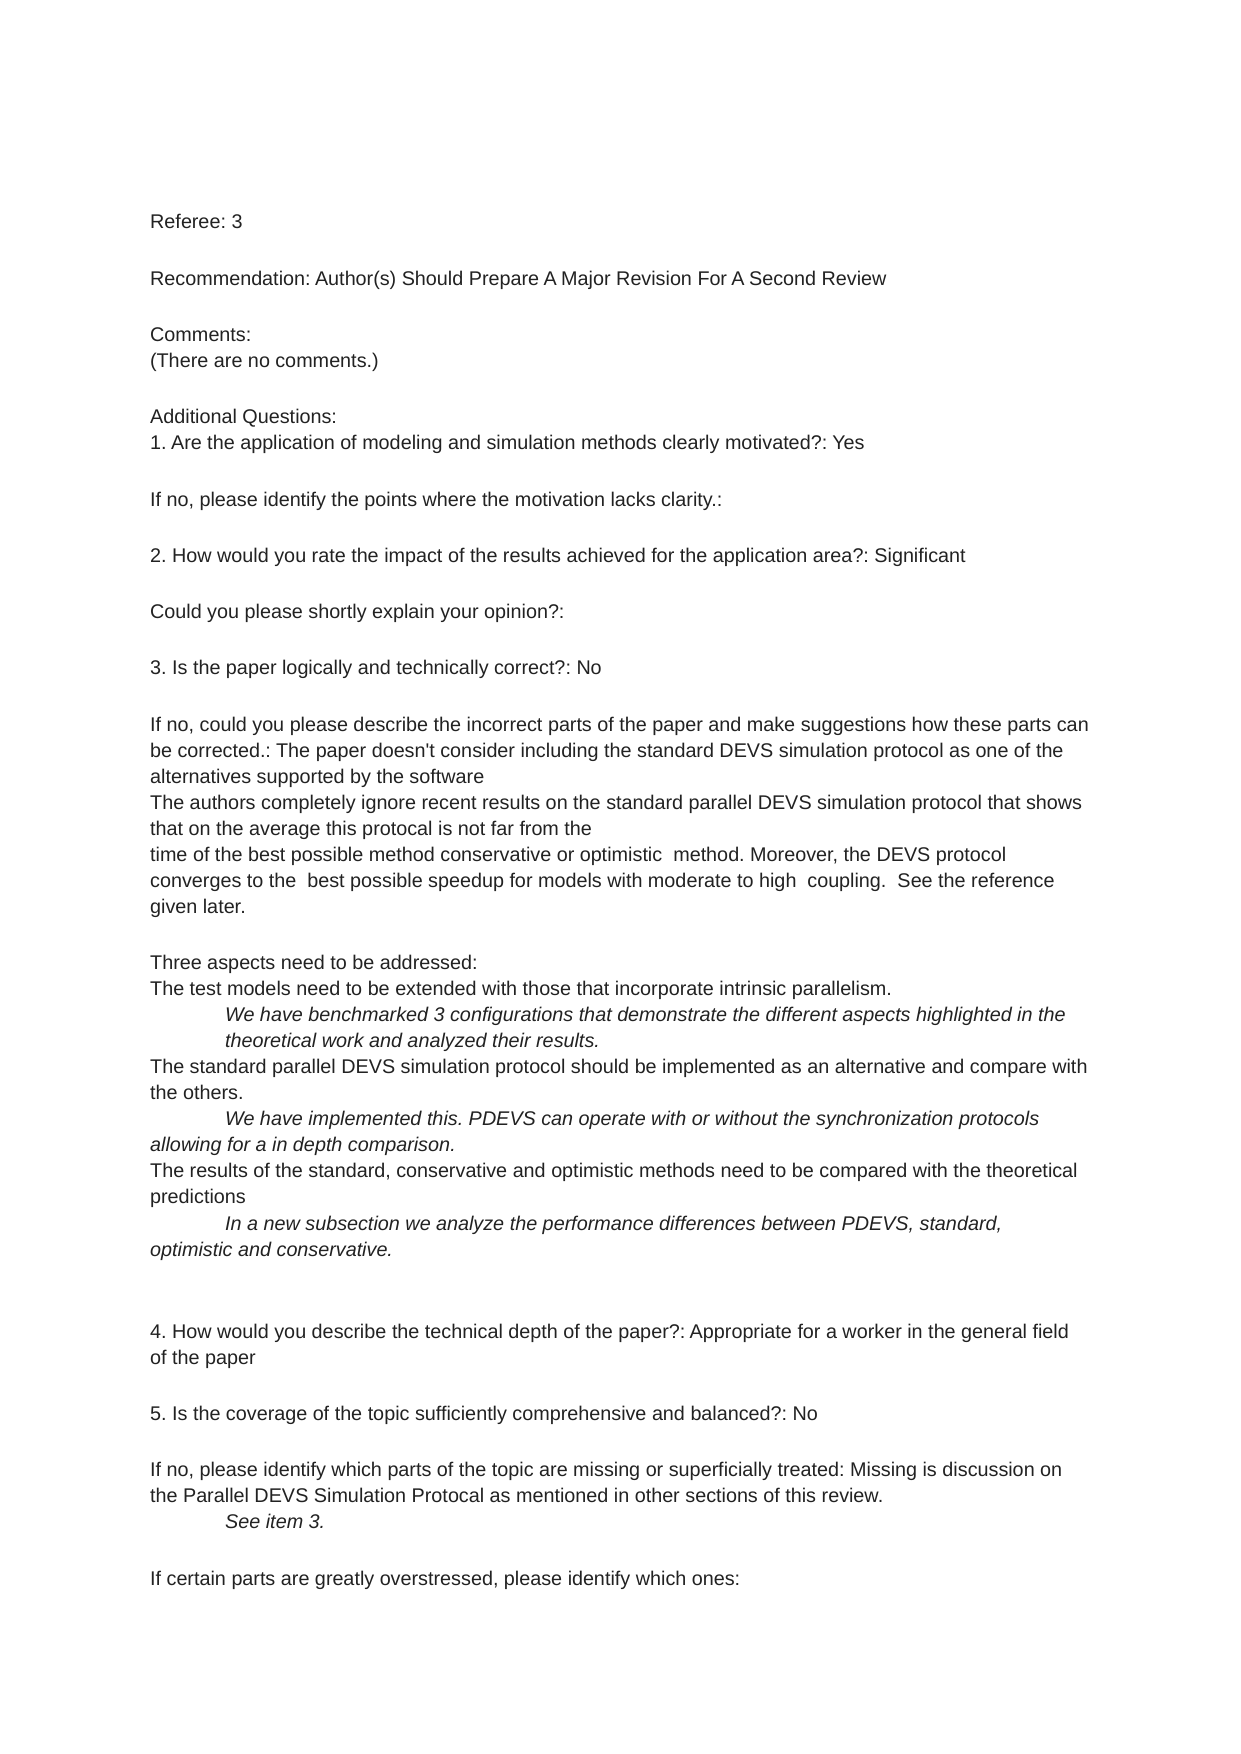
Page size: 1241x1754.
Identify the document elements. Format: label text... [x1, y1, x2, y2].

text In a new subsection we analyze the performance differences between PDEVS, standard, optimistic and conservative. [150, 1211, 1090, 1260]
text If certain parts are greatly overstressed, please identify which ones: [150, 1567, 1090, 1589]
text Could you please shortly explain your opinion?: [150, 600, 1090, 623]
text The standard parallel DEVS simulation protocol should be implemented as an alternative and compare with the others. [150, 1055, 1090, 1104]
text If no, could you please describe the incorrect parts of the paper and make suggestions how these parts can be corrected.: The paper doesn't consider including the standard DEVS simulation protocol as one of the alternatives supported by the software [150, 712, 1090, 787]
text The authors completely ignore recent results on the standard parallel DEVS simulation protocol that shows that on the average this protocal is not far from the [150, 791, 1090, 839]
text Comments: [150, 323, 1090, 346]
text 2. How would you rate the impact of the results achieved for the application area?: Significant [150, 544, 1090, 566]
text 3. Is the paper logically and technically correct?: No [150, 656, 1090, 679]
text The results of the standard, conservative and optimistic methods need to be compared with the theoretical predictions [150, 1159, 1090, 1208]
text If no, please identify the points where the motivation lacks clarity.: [150, 487, 1090, 510]
text (There are no comments.) [150, 349, 1090, 372]
text If no, please identify which parts of the topic are missing or superficially treated: Missing is discussion on the Parallel DEVS Simulation Protocal as mentioned in other sections of this review. [150, 1458, 1090, 1507]
text Referee: 3 [150, 210, 1090, 233]
text 4. How would you describe the technical depth of the paper?: Appropriate for a worker in the general field of the paper [150, 1320, 1090, 1368]
text We have implemented this. PDEVS can operate with or without the synchronization protocols allowing for a in depth comparison. [150, 1107, 1090, 1156]
text The test models need to be extended with those that incorporate intrinsic parallelism. [150, 977, 1090, 1000]
text See item 3. [150, 1510, 1090, 1533]
text 1. Are the application of modeling and simulation methods clearly motivated?: Yes [150, 431, 1090, 454]
text Three aspects need to be addressed: [150, 951, 1090, 974]
text We have benchmarked 3 configurations that demonstrate the different aspects highlighted in the [150, 1003, 1090, 1026]
text 5. Is the coverage of the topic sufficiently comprehensive and balanced?: No [150, 1402, 1090, 1425]
text theoretical work and analyzed their results. [150, 1029, 1090, 1052]
text Recommendation: Author(s) Should Prepare A Major Revision For A Second Review [150, 267, 1090, 289]
text time of the best possible method conservative or optimistic method. Moreover, the DEVS protocol converges to the best possible speedup for models with moderate to high coupling. See the reference given later. [150, 843, 1090, 917]
text Additional Questions: [150, 405, 1090, 428]
